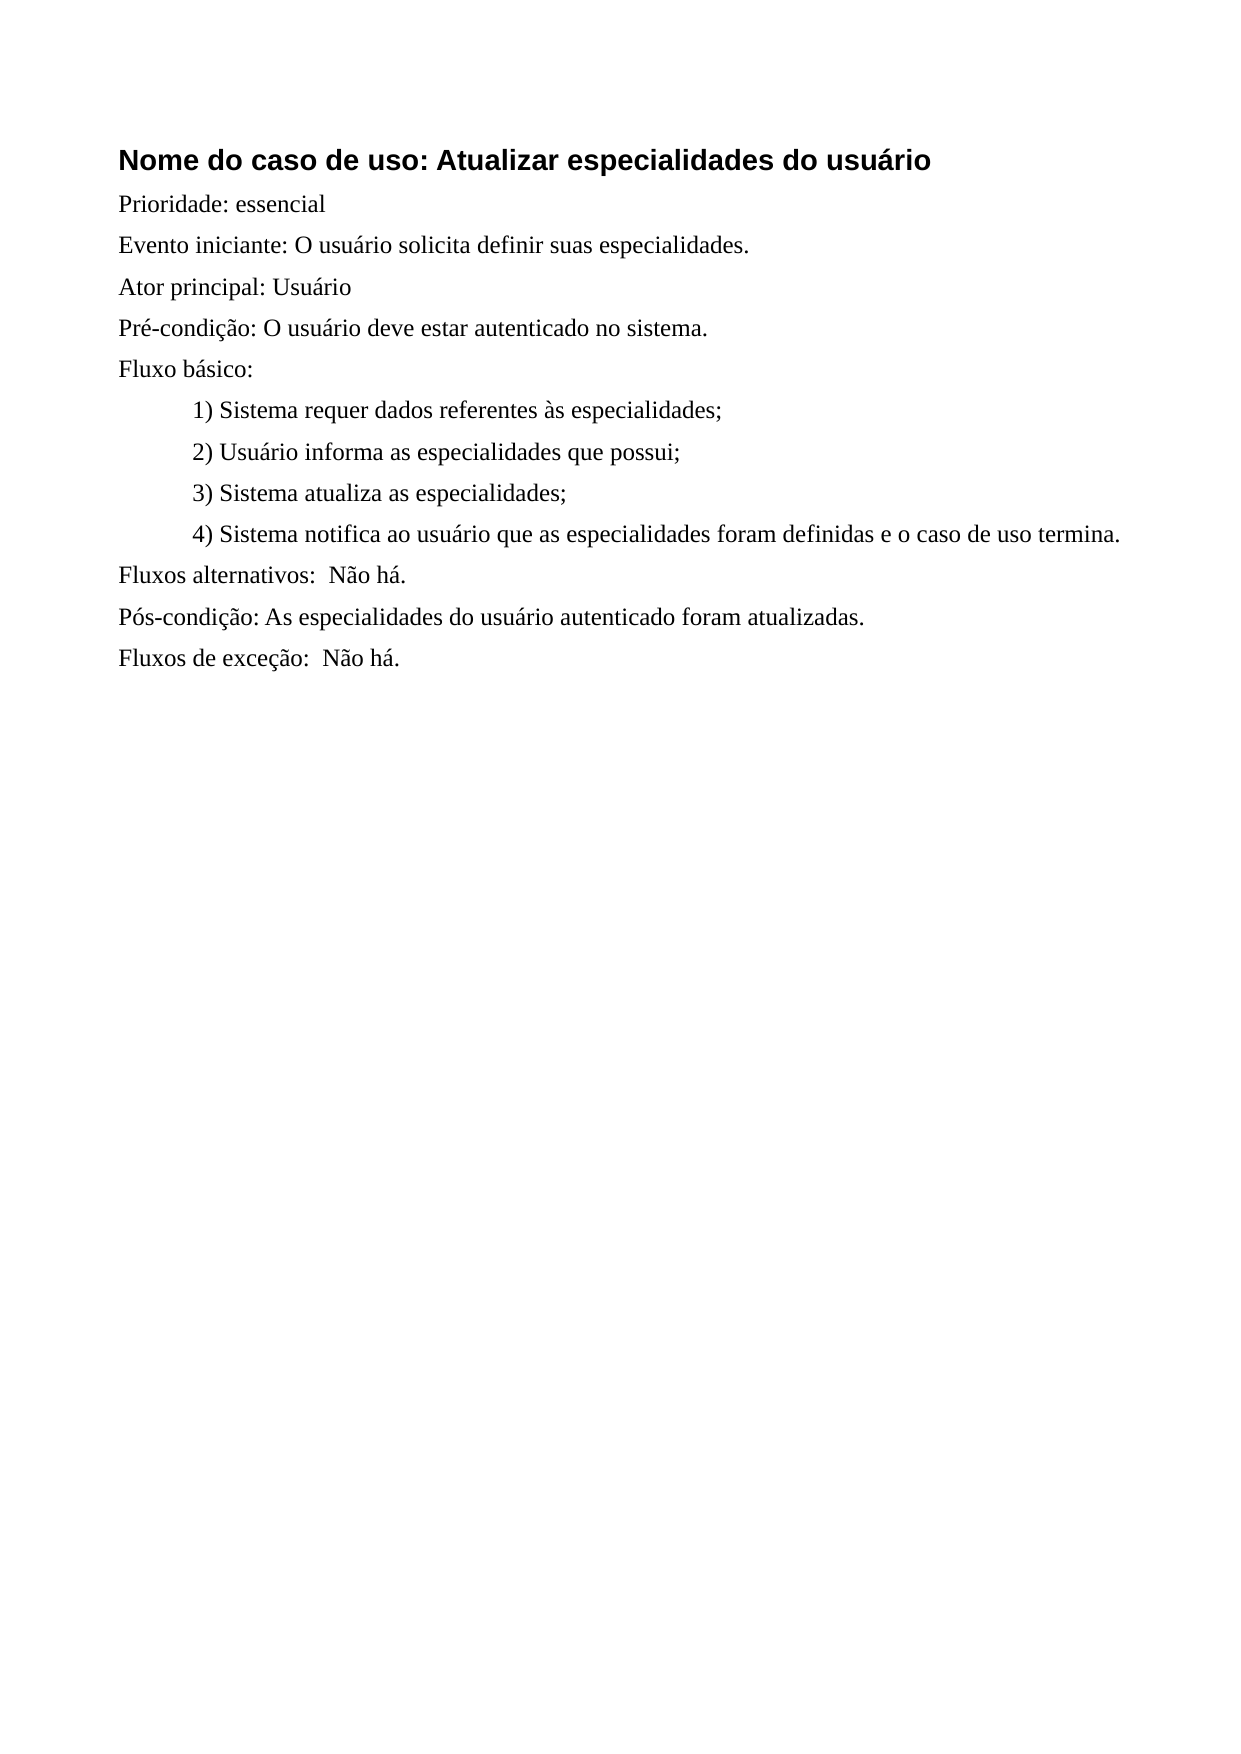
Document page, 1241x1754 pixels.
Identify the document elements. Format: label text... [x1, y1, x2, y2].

text 1) Sistema requer dados referentes às especialidades; [118, 395, 1122, 424]
text Pós-condição: As especialidades do usuário autenticado foram atualizadas. [118, 602, 1122, 630]
text 3) Sistema atualiza as especialidades; [118, 478, 1122, 507]
text 4) Sistema notifica ao usuário que as especialidades foram definidas e o caso de uso termina. [118, 519, 1122, 548]
text Evento iniciante: O usuário solicita definir suas especialidades. [118, 230, 1122, 259]
text Prioridade: essencial [118, 189, 1122, 218]
text Fluxos de exceção: Não há. [118, 643, 1122, 672]
text Pré-condição: O usuário deve estar autenticado no sistema. [118, 313, 1122, 342]
text Fluxo básico: [118, 354, 1122, 383]
text 2) Usuário informa as especialidades que possui; [118, 437, 1122, 465]
text Fluxos alternativos: Não há. [118, 560, 1122, 589]
subtitle Nome do caso de uso: Atualizar especialidades do usuário [118, 143, 1122, 177]
text Ator principal: Usuário [118, 272, 1122, 300]
